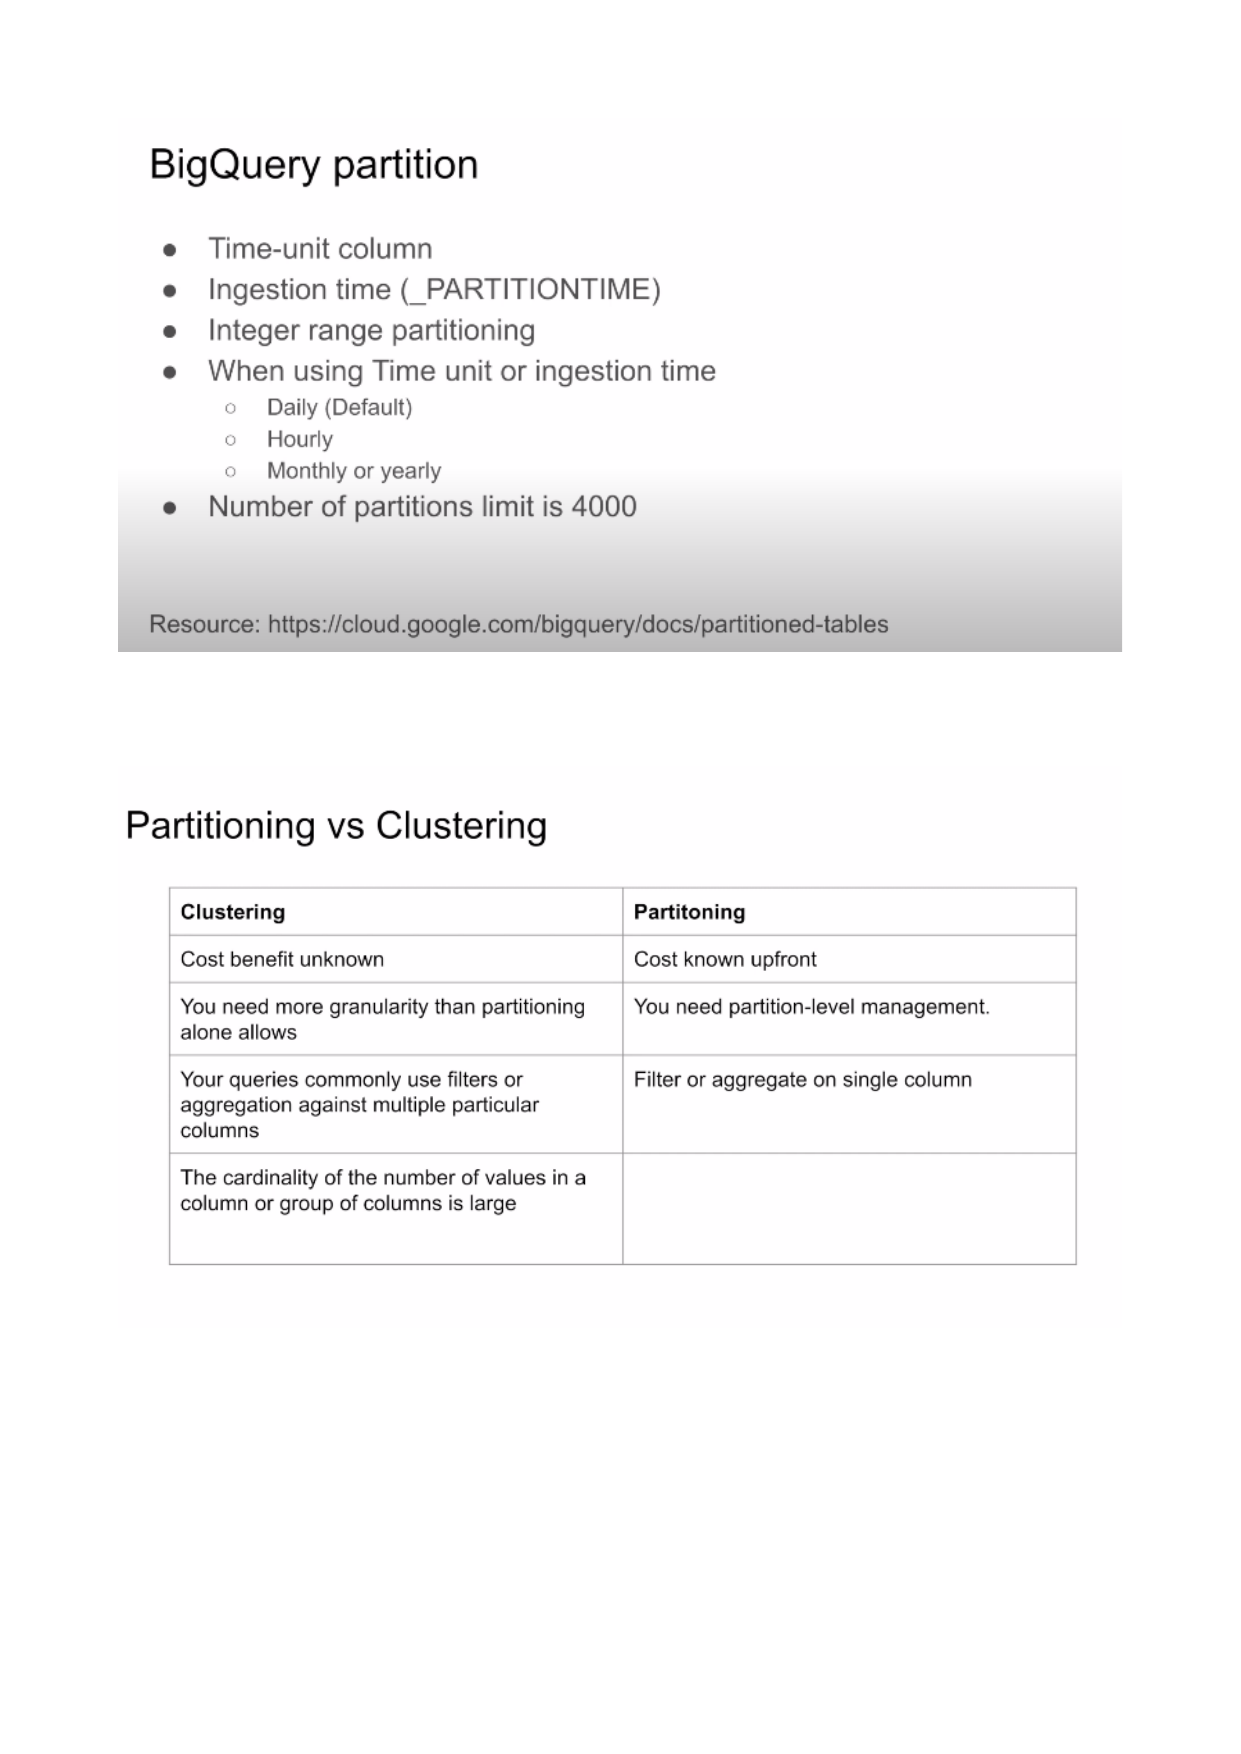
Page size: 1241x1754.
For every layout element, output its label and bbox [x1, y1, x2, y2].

picture [118, 766, 1123, 1328]
picture [118, 118, 1123, 652]
